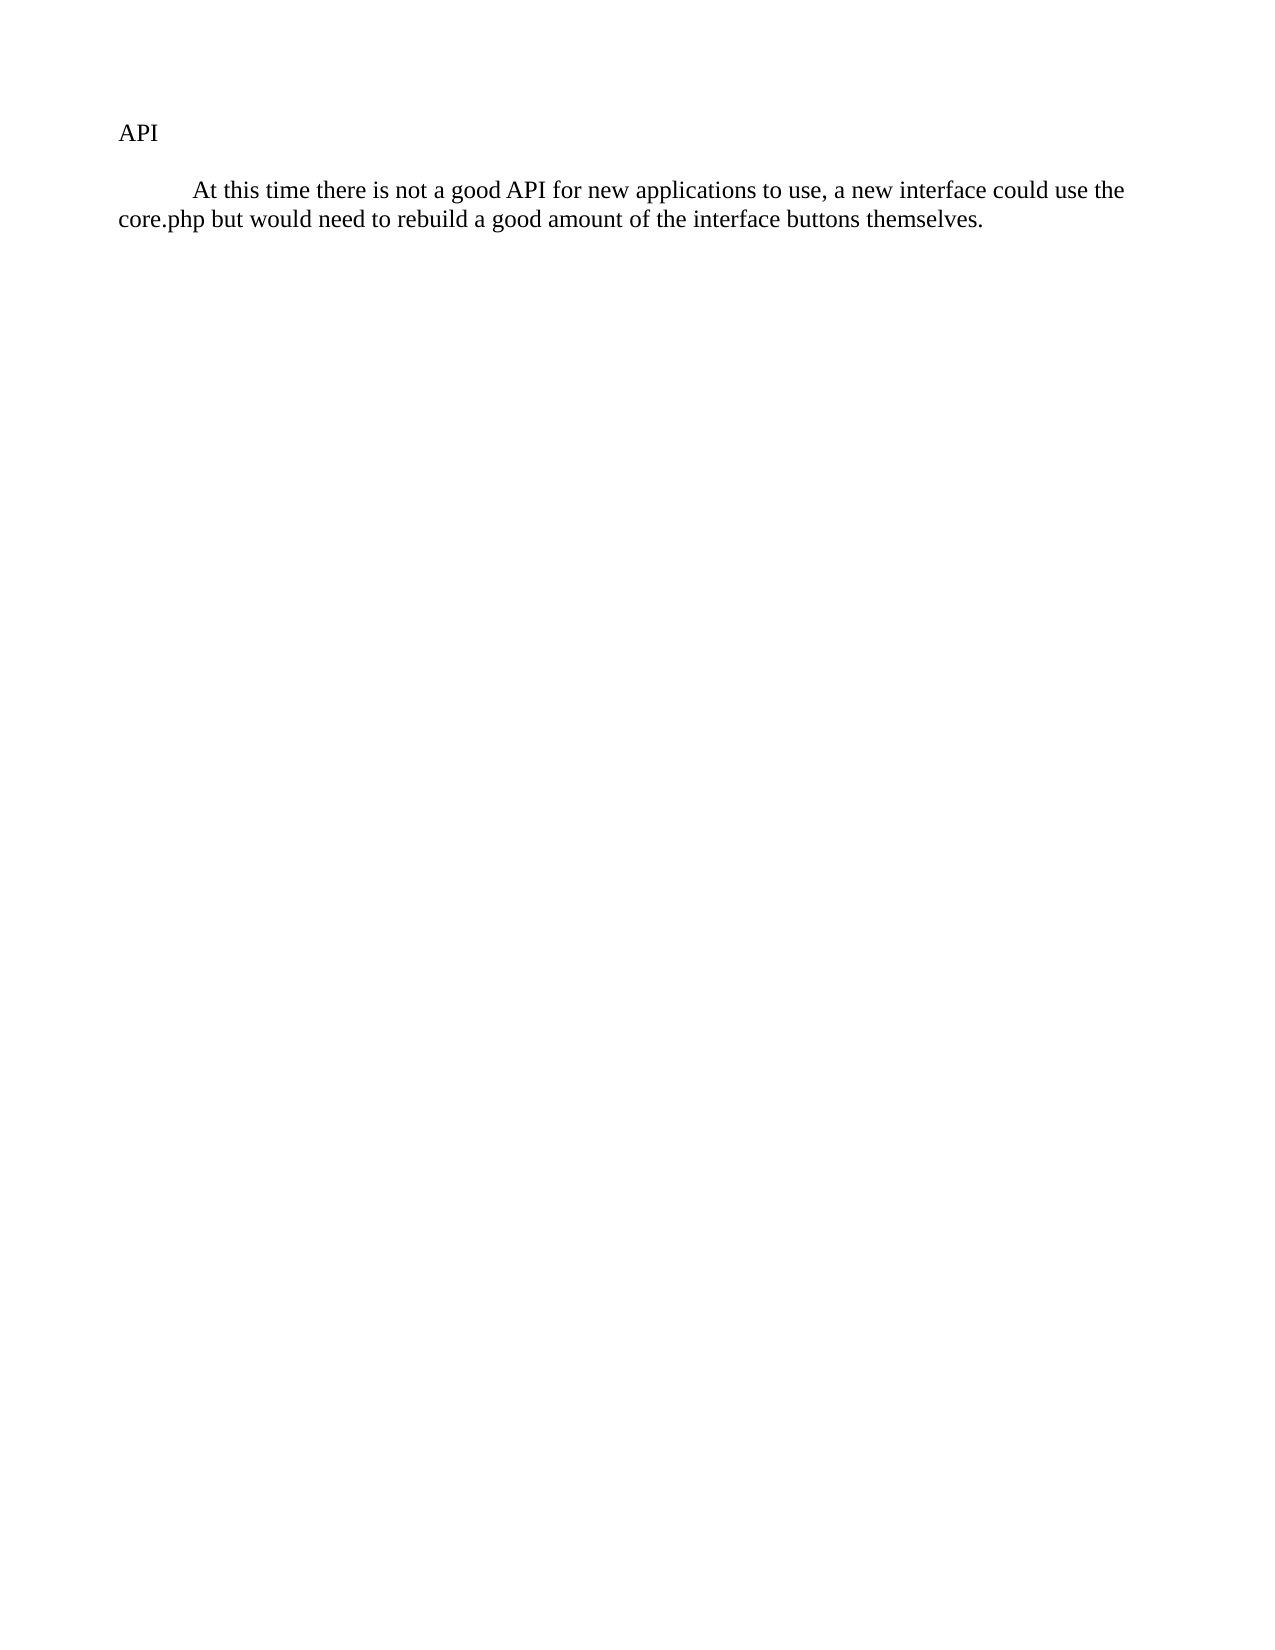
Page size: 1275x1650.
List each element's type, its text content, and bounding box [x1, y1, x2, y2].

text At this time there is not a good API for new applications to use, a new interface could use the core.php but would need to rebuild a good amount of the interface buttons themselves. [118, 176, 1157, 233]
text API [118, 118, 1157, 147]
